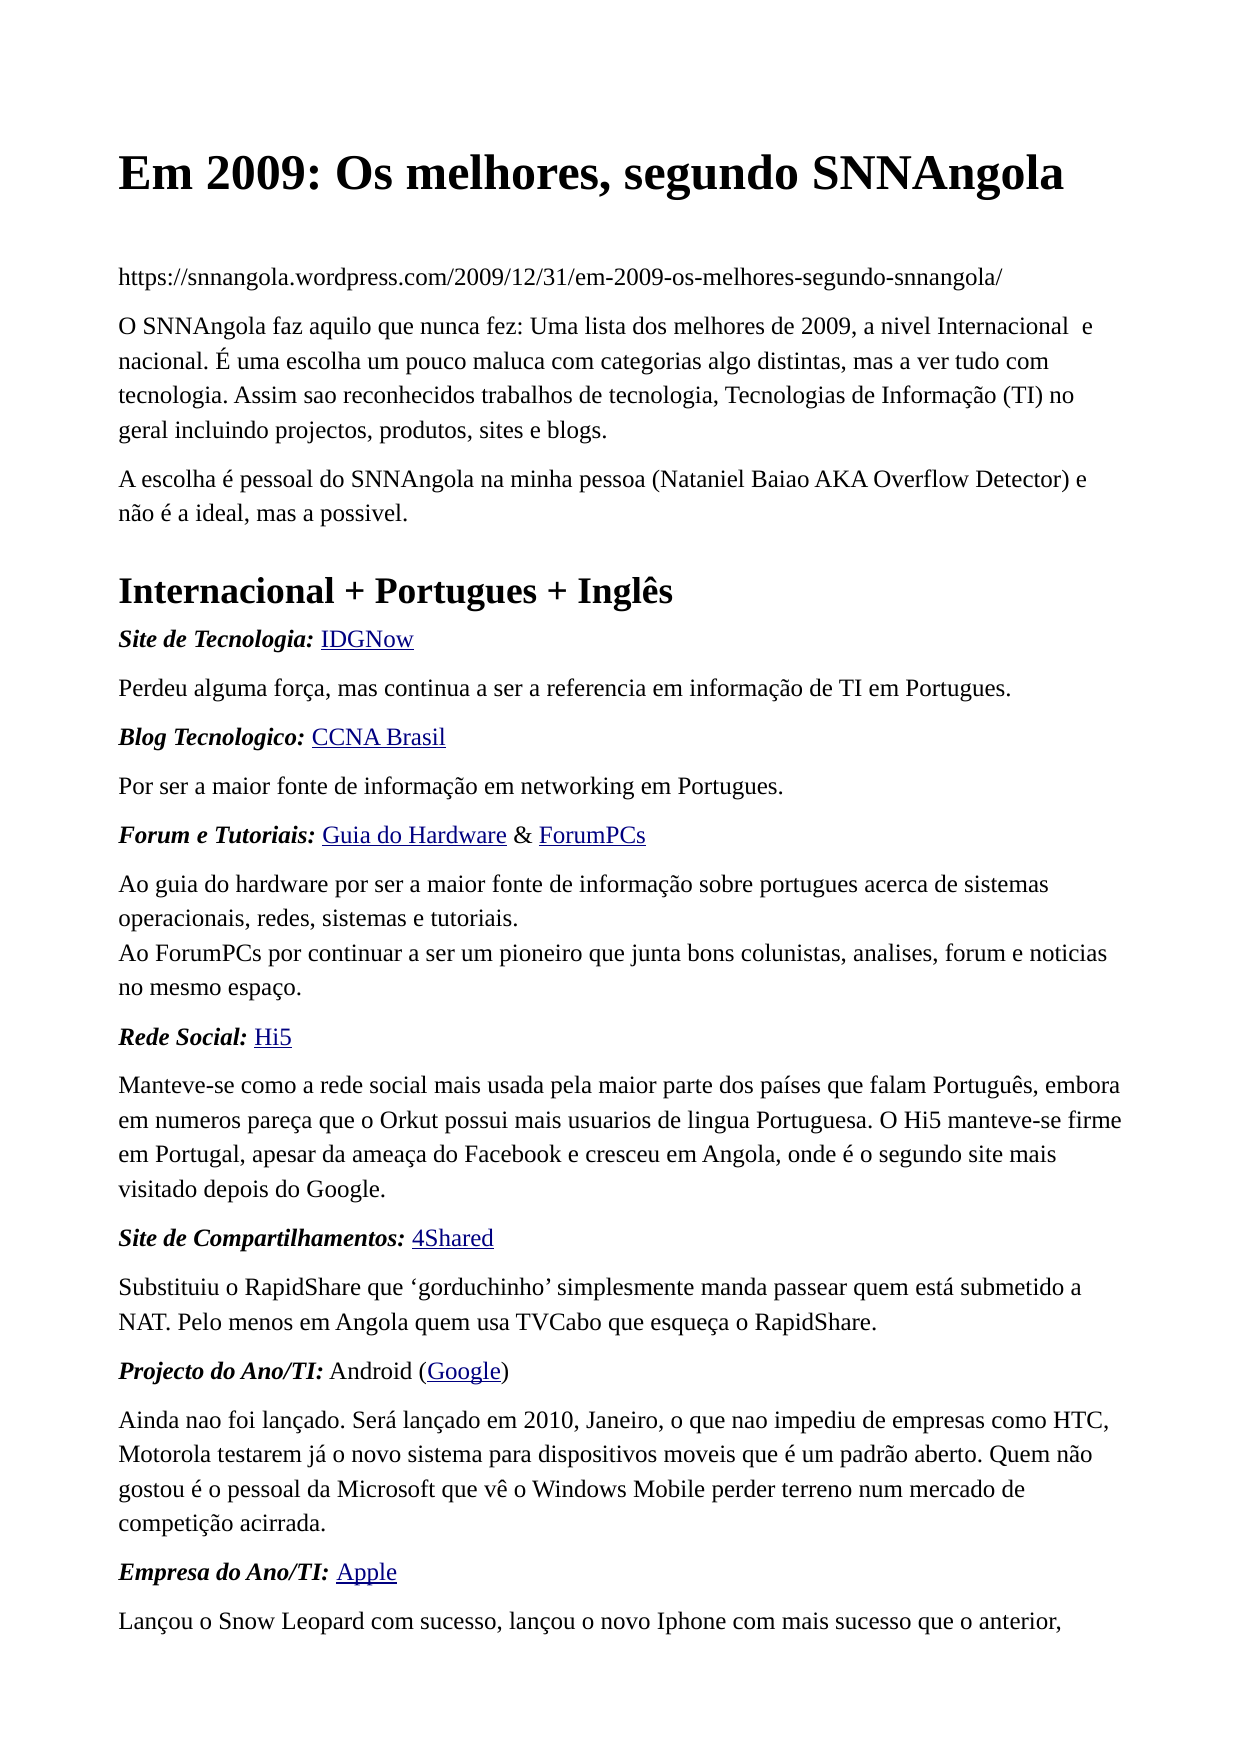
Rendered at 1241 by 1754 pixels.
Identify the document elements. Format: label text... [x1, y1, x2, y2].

text Empresa do Ano/TI: Apple [118, 1557, 1122, 1586]
text O SNNAngola faz aquilo que nunca fez: Uma lista dos melhores de 2009, a nivel Internacional e nacional. É uma escolha um pouco maluca com categorias algo distintas, mas a ver tudo com tecnologia. Assim sao reconhecidos trabalhos de tecnologia, Tecnologias de Informação (TI) no geral incluindo projectos, produtos, sites e blogs. [118, 311, 1122, 443]
text https://snnangola.wordpress.com/2009/12/31/em-2009-os-melhores-segundo-snnangola/ [118, 262, 1122, 291]
text Perdeu alguma força, mas continua a ser a referencia em informação de TI em Portugues. [118, 673, 1122, 702]
text Forum e Tutoriais: Guia do Hardware & ForumPCs [118, 820, 1122, 849]
text Site de Compartilhamentos: 4Shared [118, 1223, 1122, 1252]
text Blog Tecnologico: CCNA Brasil [118, 722, 1122, 751]
text Rede Social: Hi5 [118, 1022, 1122, 1050]
subtitle Em 2009: Os melhores, segundo SNNAngola [118, 143, 1122, 201]
text Por ser a maior fonte de informação em networking em Portugues. [118, 771, 1122, 800]
subtitle Internacional + Portugues + Inglês [118, 568, 1122, 611]
text Manteve-se como a rede social mais usada pela maior parte dos países que falam Português, embora em numeros pareça que o Orkut possui mais usuarios de lingua Portuguesa. O Hi5 manteve-se firme em Portugal, apesar da ameaça do Facebook e cresceu em Angola, onde é o segundo site mais visitado depois do Google. [118, 1071, 1122, 1203]
text Projecto do Ano/TI: Android (Google) [118, 1356, 1122, 1384]
text Lançou o Snow Leopard com sucesso, lançou o novo Iphone com mais sucesso que o anterior, [118, 1606, 1122, 1635]
text A escolha é pessoal do SNNAngola na minha pessoa (Nataniel Baiao AKA Overflow Detector) e não é a ideal, mas a possivel. [118, 464, 1122, 527]
text Site de Tecnologia: IDGNow [118, 624, 1122, 652]
text Substituiu o RapidShare que ‘gorduchinho’ simplesmente manda passear quem está submetido a NAT. Pelo menos em Angola quem usa TVCabo que esqueça o RapidShare. [118, 1272, 1122, 1335]
text Ainda nao foi lançado. Será lançado em 2010, Janeiro, o que nao impediu de empresas como HTC, Motorola testarem já o novo sistema para dispositivos moveis que é um padrão aberto. Quem não gostou é o pessoal da Microsoft que vê o Windows Mobile perder terreno num mercado de competição acirrada. [118, 1405, 1122, 1537]
text Ao guia do hardware por ser a maior fonte de informação sobre portugues acerca de sistemas operacionais, redes, sistemas e tutoriais. Ao ForumPCs por continuar a ser um pioneiro que junta bons colunistas, analises, forum e noticias no mesmo espaço. [118, 869, 1122, 1001]
